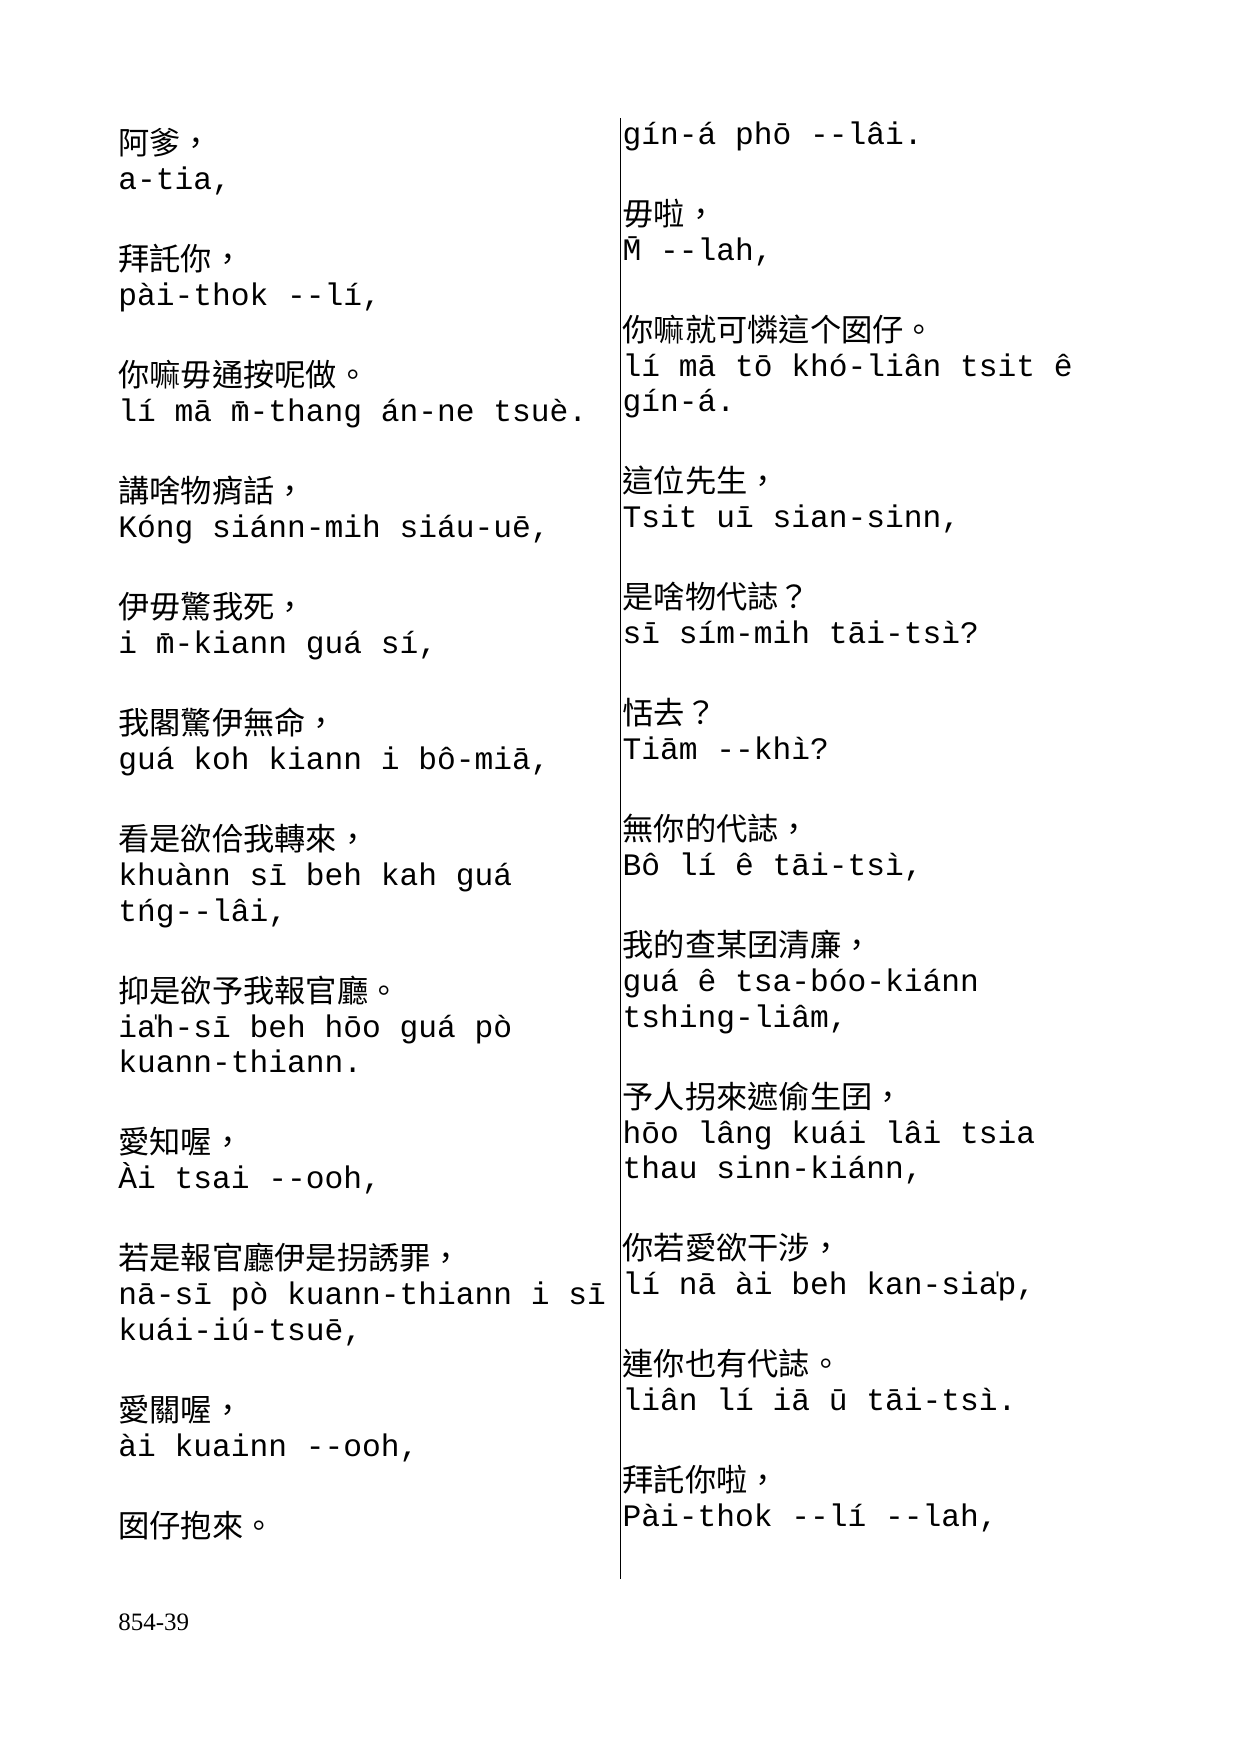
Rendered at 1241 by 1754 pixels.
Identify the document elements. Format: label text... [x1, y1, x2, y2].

text 連你也有代誌。 [622, 1339, 1122, 1385]
text 看是欲佮我轉來， [118, 814, 618, 859]
text M̄ --lah, [622, 234, 1122, 269]
text gín-á phō --lâi. [622, 118, 1122, 153]
text 予人拐來遮偷生囝， [622, 1072, 1122, 1117]
text Ài tsai --ooh, [118, 1162, 618, 1198]
text Pài-thok --lí --lah, [622, 1501, 1122, 1536]
text 阿爹， [118, 118, 618, 163]
text Tsit uī sian-sinn, [622, 502, 1122, 537]
text 愛關喔， [118, 1385, 618, 1430]
text hōo lâng kuái lâi tsia thau sinn-kiánn, [622, 1117, 1122, 1188]
text 恬去？ [622, 688, 1122, 734]
text lí mā tō khó-liân tsit ê gín-á. [622, 350, 1122, 421]
text 你嘛就可憐這个囡仔。 [622, 305, 1122, 350]
text ia̍h-sī beh hōo guá pò kuann-thiann. [118, 1011, 618, 1082]
text khuànn sī beh kah guá tńg--lâi, [118, 859, 618, 930]
text 講啥物痟話， [118, 466, 618, 511]
text 是啥物代誌？ [622, 572, 1122, 618]
text Kóng siánn-mih siáu-uē, [118, 511, 618, 547]
text 我的查某囝清廉， [622, 921, 1122, 966]
text pài-thok --lí, [118, 279, 618, 315]
text sī sím-mih tāi-tsì? [622, 618, 1122, 653]
text Bô lí ê tāi-tsì, [622, 850, 1122, 885]
text 拜託你， [118, 234, 618, 279]
text 我閣驚伊無命， [118, 698, 618, 743]
text 你若愛欲干涉， [622, 1223, 1122, 1269]
text i m̄-kiann guá sí, [118, 627, 618, 663]
text 囡仔抱來。 [118, 1501, 618, 1546]
text 愛知喔， [118, 1117, 618, 1162]
text 毋啦， [622, 189, 1122, 234]
text 你嘛毋通按呢做。 [118, 350, 618, 395]
text 若是報官廳伊是拐誘罪， [118, 1233, 618, 1278]
text 這位先生， [622, 456, 1122, 502]
text liân lí iā ū tāi-tsì. [622, 1385, 1122, 1420]
text lí nā ài beh kan-sia̍p, [622, 1269, 1122, 1304]
text a-tia, [118, 163, 618, 199]
text 抑是欲予我報官廳。 [118, 966, 618, 1011]
text 拜託你啦， [622, 1456, 1122, 1501]
text nā-sī pò kuann-thiann i sī kuái-iú-tsuē, [118, 1278, 618, 1349]
text 無你的代誌， [622, 804, 1122, 850]
text guá ê tsa-bóo-kiánn tshing-liâm, [622, 966, 1122, 1037]
text 伊毋驚我死， [118, 582, 618, 627]
text Tiām --khì? [622, 734, 1122, 769]
text ài kuainn --ooh, [118, 1430, 618, 1465]
text lí mā m̄-thang án-ne tsuè. [118, 395, 618, 431]
text guá koh kiann i bô-miā, [118, 743, 618, 779]
